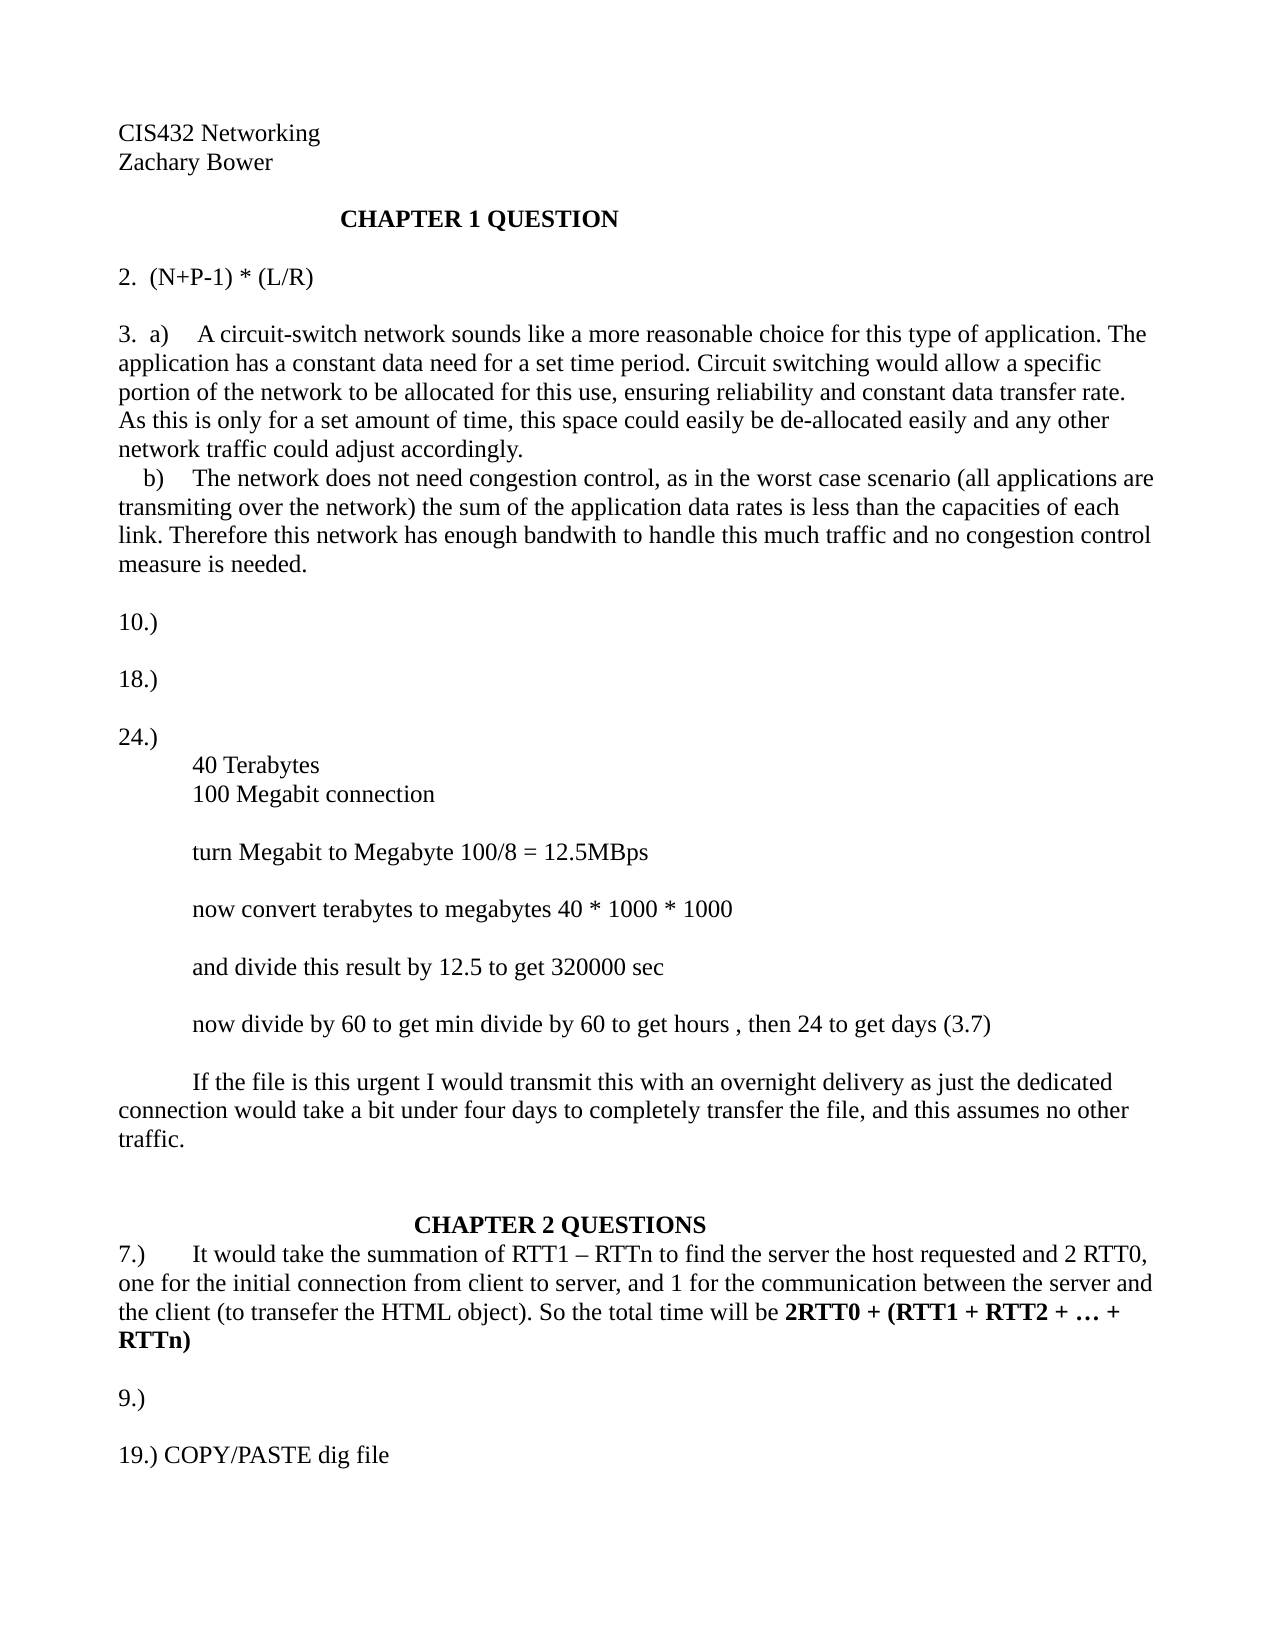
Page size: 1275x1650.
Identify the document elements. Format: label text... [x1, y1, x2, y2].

text b) The network does not need congestion control, as in the worst case scenario (all applications are transmiting over the network) the sum of the application data rates is less than the capacities of each link. Therefore this network has enough bandwith to handle this much traffic and no congestion control measure is needed. [118, 463, 1157, 578]
text CIS432 Networking [118, 118, 1157, 147]
text 7.) It would take the summation of RTT1 – RTTn to find the server the host requested and 2 RTT0, one for the initial connection from client to server, and 1 for the communication between the server and the client (to transefer the HTML object). So the total time will be 2RTT0 + (RTT1 + RTT2 + … + RTTn) [118, 1239, 1157, 1354]
text 100 Megabit connection [118, 779, 1157, 808]
text 24.) [118, 722, 1157, 751]
text 10.) [118, 607, 1157, 636]
text now divide by 60 to get min divide by 60 to get hours , then 24 to get days (3.7) [118, 1009, 1157, 1038]
text 2. (N+P-1) * (L/R) [118, 262, 1157, 291]
text now convert terabytes to megabytes 40 * 1000 * 1000 [118, 894, 1157, 923]
text CHAPTER 2 QUESTIONS [118, 1211, 1157, 1239]
text CHAPTER 1 QUESTION [118, 204, 1157, 233]
text 19.) COPY/PASTE dig file [118, 1441, 1157, 1469]
text If the file is this urgent I would transmit this with an overnight delivery as just the dedicated connection would take a bit under four days to completely transfer the file, and this assumes no other traffic. [118, 1067, 1157, 1153]
text 18.) [118, 664, 1157, 693]
text 9.) [118, 1383, 1157, 1412]
text 3. a) A circuit-switch network sounds like a more reasonable choice for this type of application. The application has a constant data need for a set time period. Circuit switching would allow a specific portion of the network to be allocated for this use, ensuring reliability and constant data transfer rate. As this is only for a set amount of time, this space could easily be de-allocated easily and any other network traffic could adjust accordingly. [118, 319, 1157, 463]
text turn Megabit to Megabyte 100/8 = 12.5MBps [118, 837, 1157, 866]
text and divide this result by 12.5 to get 320000 sec [118, 952, 1157, 981]
text Zachary Bower [118, 147, 1157, 176]
text 40 Terabytes [118, 751, 1157, 779]
